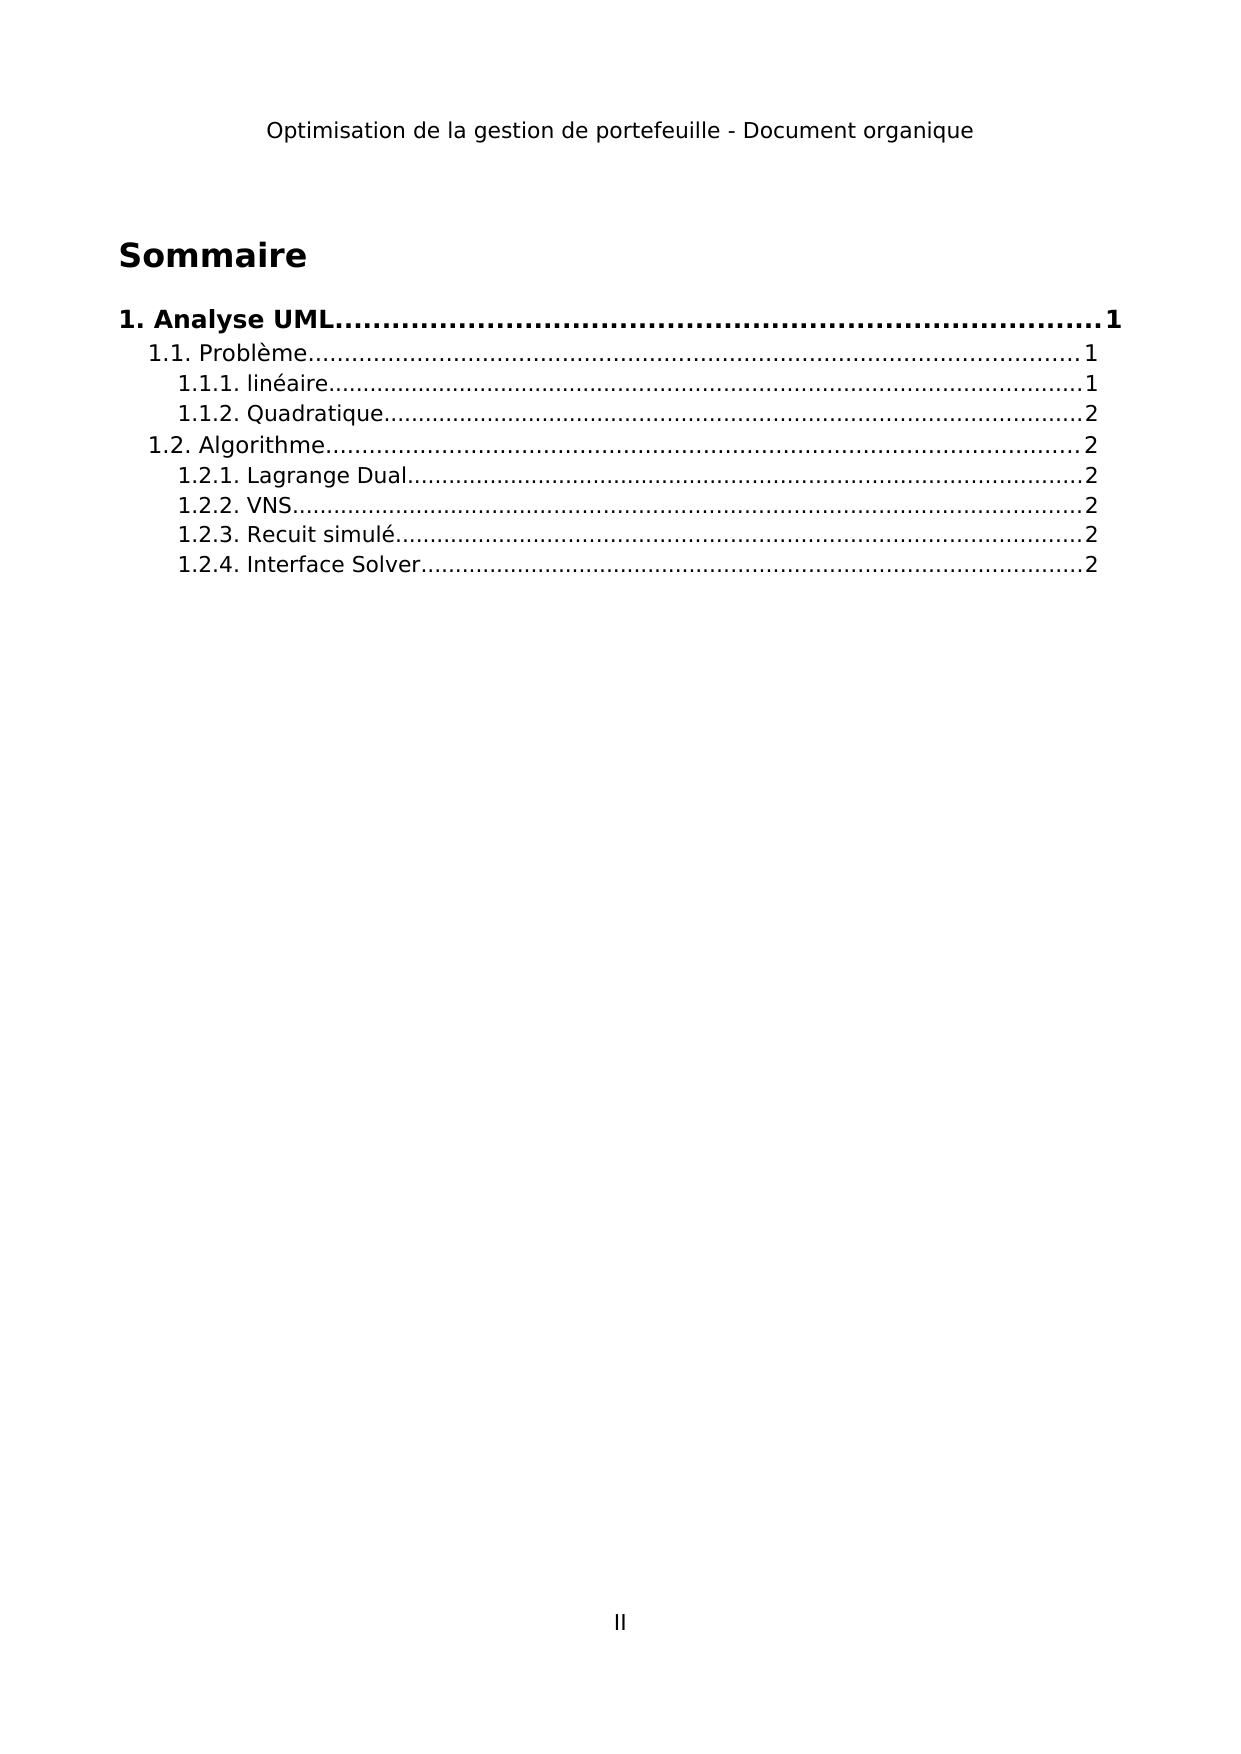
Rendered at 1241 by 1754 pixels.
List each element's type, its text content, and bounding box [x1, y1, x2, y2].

text 1.2.3. Recuit simulé 2 [177, 522, 1098, 548]
text 1.2.1. Lagrange Dual 2 [177, 463, 1098, 489]
text 1.1. Problème 1 [148, 340, 1098, 367]
text 1.2. Algorithme 2 [148, 432, 1098, 459]
text 1.2.2. VNS 2 [177, 493, 1098, 518]
text 1.1.2. Quadratique 2 [177, 401, 1098, 426]
subtitle Sommaire [118, 236, 1122, 275]
text 1.1.1. linéaire 1 [177, 371, 1098, 397]
text 1.2.4. Interface Solver 2 [177, 552, 1098, 578]
text 1. Analyse UML 1 [118, 305, 1122, 334]
